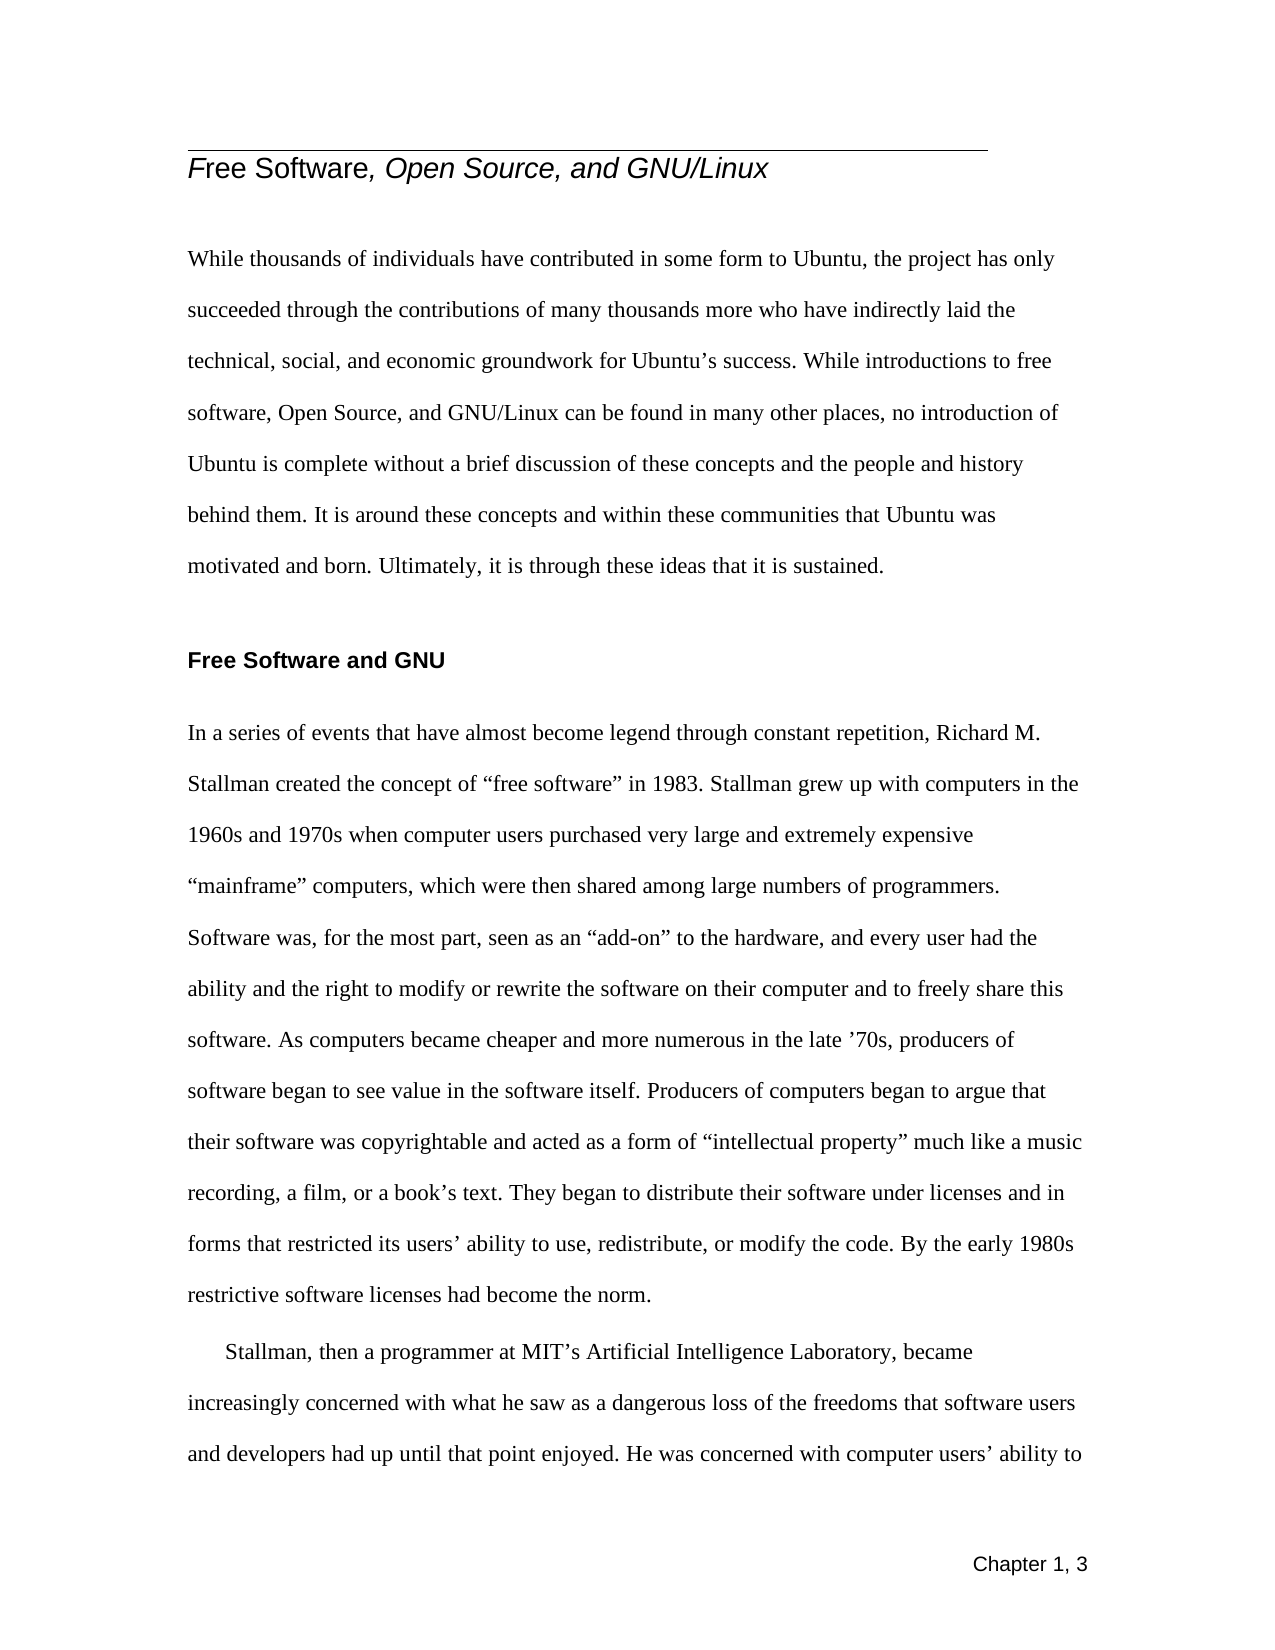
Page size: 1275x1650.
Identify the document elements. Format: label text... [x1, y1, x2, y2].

text Free Software and GNU [187, 647, 1087, 673]
text While thousands of individuals have contributed in some form to Ubuntu, the project has only succeeded through the contributions of many thousands more who have indirectly laid the technical, social, and economic groundwork for Ubuntu’s success. While introductions to free software, Open Source, and GNU/Linux can be found in many other places, no introduction of Ubuntu is complete without a brief discussion of these concepts and the people and history behind them. It is around these concepts and within these communities that Ubuntu was motivated and born. Ultimately, it is through these ideas that it is sustained. [187, 246, 1087, 578]
text Stallman, then a programmer at MIT’s Artificial Intelligence Laboratory, became increasingly concerned with what he saw as a dangerous loss of the freedoms that software users and developers had up until that point enjoyed. He was concerned with computer users’ ability to [187, 1339, 1087, 1467]
text In a series of events that have almost become legend through constant repetition, Richard M. Stallman created the concept of “free software” in 1983. Stallman grew up with computers in the 1960s and 1970s when computer users purchased very large and extremely expensive “mainframe” computers, which were then shared among large numbers of programmers. Software was, for the most part, seen as an “add-on” to the hardware, and every user had the ability and the right to modify or rewrite the software on their computer and to freely share this software. As computers became cheaper and more numerous in the late ’70s, producers of software began to see value in the software itself. Producers of computers began to argue that their software was copyrightable and acted as a form of “intellectual property” much like a music recording, a film, or a book’s text. They began to distribute their software under licenses and in forms that restricted its users’ ability to use, redistribute, or modify the code. By the early 1980s restrictive software licenses had become the norm. [187, 720, 1087, 1307]
text Free Software, Open Source, and GNU/Linux [187, 151, 988, 185]
